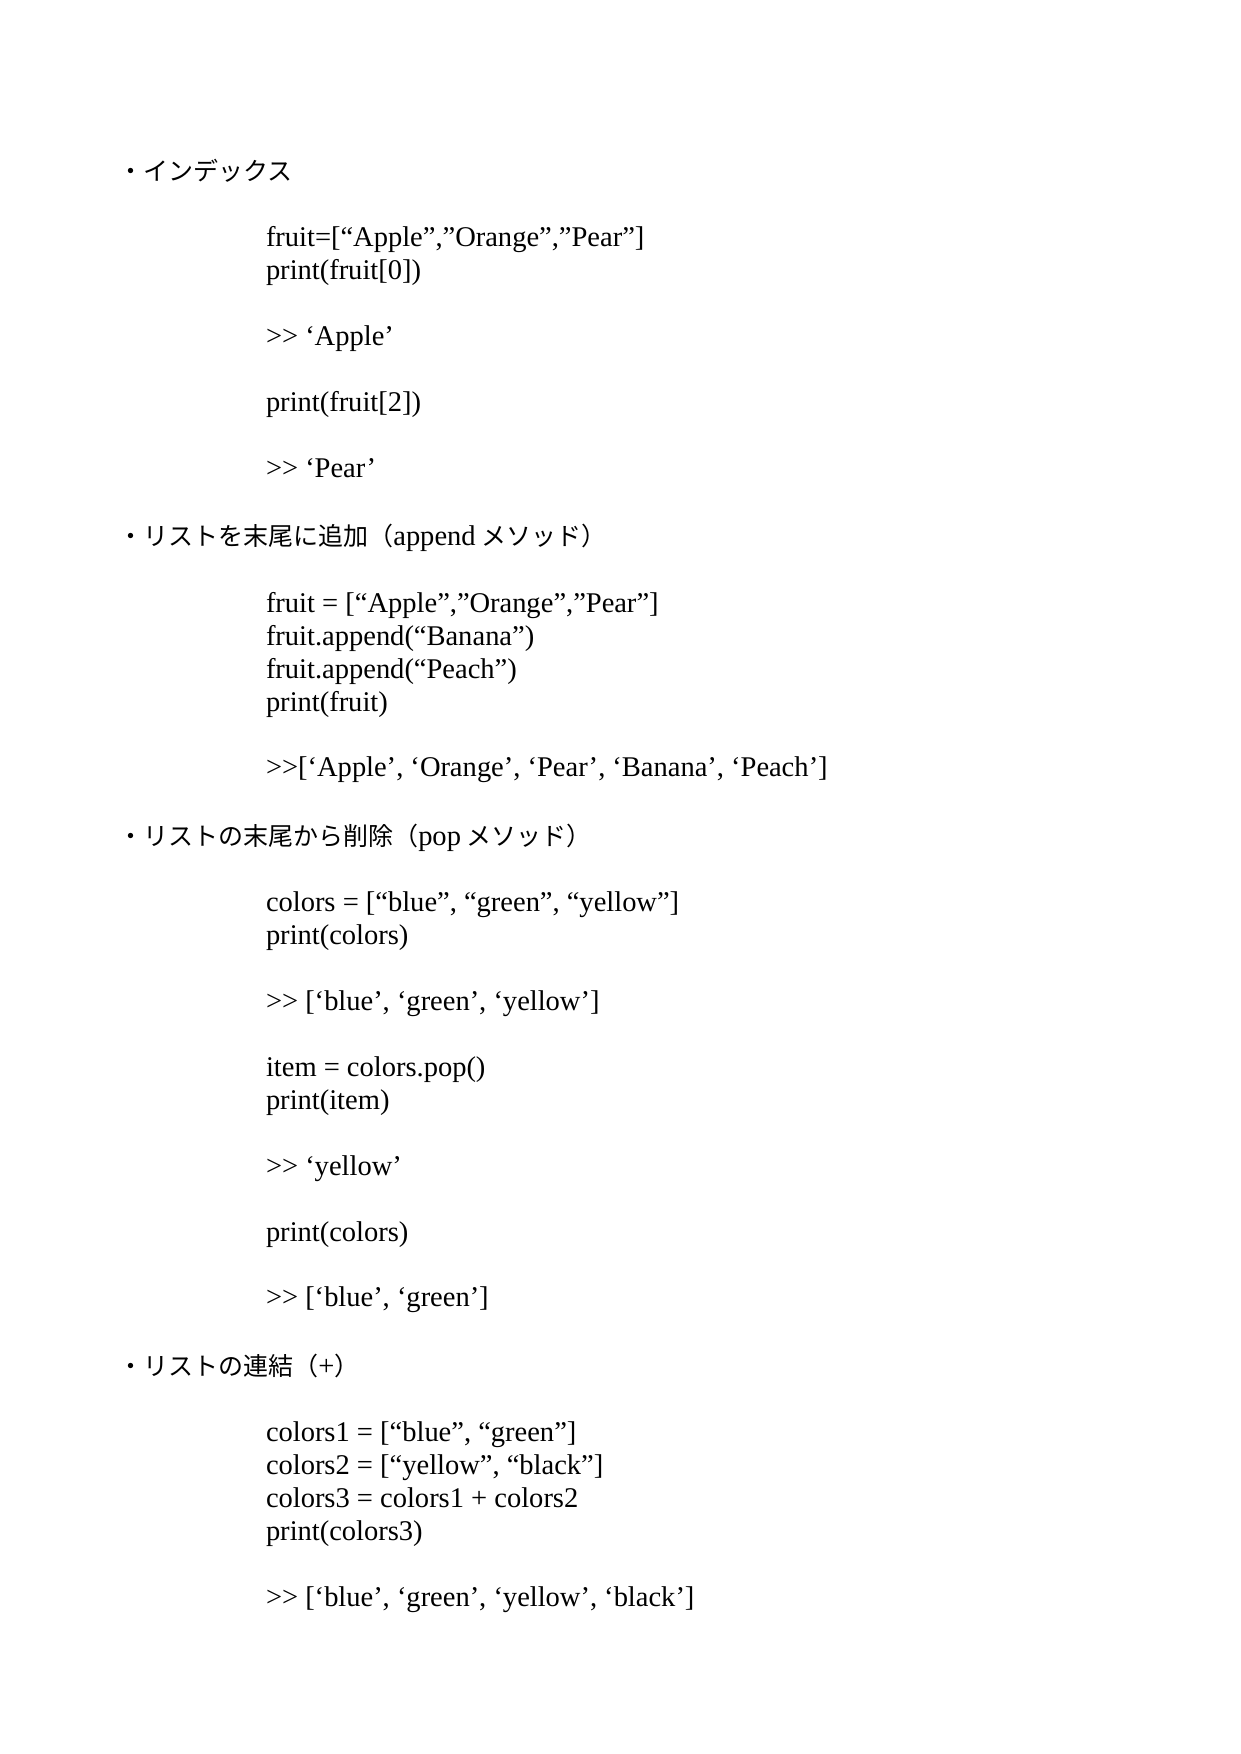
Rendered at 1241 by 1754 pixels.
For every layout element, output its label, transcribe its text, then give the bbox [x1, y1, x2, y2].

text print(fruit) [118, 684, 1122, 717]
text fruit=[“Apple”,”Orange”,”Pear”] [118, 220, 1122, 253]
text fruit.append(“Peach”) [118, 651, 1122, 684]
text >> [‘blue’, ‘green’, ‘yellow’, ‘black’] [118, 1580, 1122, 1613]
text >> ‘Apple’ [118, 319, 1122, 352]
text print(item) [118, 1083, 1122, 1116]
text >> ‘yellow’ [118, 1148, 1122, 1181]
text ・リストの連結（+） [118, 1346, 1122, 1382]
text print(colors) [118, 918, 1122, 951]
text >> [‘blue’, ‘green’] [118, 1280, 1122, 1313]
text >> ‘Pear’ [118, 451, 1122, 483]
text print(colors) [118, 1214, 1122, 1247]
text >>[‘Apple’, ‘Orange’, ‘Pear’, ‘Banana’, ‘Peach’] [118, 750, 1122, 783]
text print(fruit[2]) [118, 385, 1122, 418]
text item = colors.pop() [118, 1050, 1122, 1083]
text colors2 = [“yellow”, “black”] [118, 1448, 1122, 1481]
text print(fruit[0]) [118, 253, 1122, 286]
text colors1 = [“blue”, “green”] [118, 1415, 1122, 1448]
text >> [‘blue’, ‘green’, ‘yellow’] [118, 984, 1122, 1017]
text print(colors3) [118, 1514, 1122, 1547]
text colors3 = colors1 + colors2 [118, 1481, 1122, 1514]
text ・リストを末尾に追加（appendメソッド） [118, 516, 1122, 553]
text fruit = [“Apple”,”Orange”,”Pear”] [118, 586, 1122, 618]
text ・リストの末尾から削除（popメソッド） [118, 816, 1122, 852]
text ・インデックス [118, 151, 1122, 187]
text colors = [“blue”, “green”, “yellow”] [118, 885, 1122, 918]
text fruit.append(“Banana”) [118, 618, 1122, 651]
